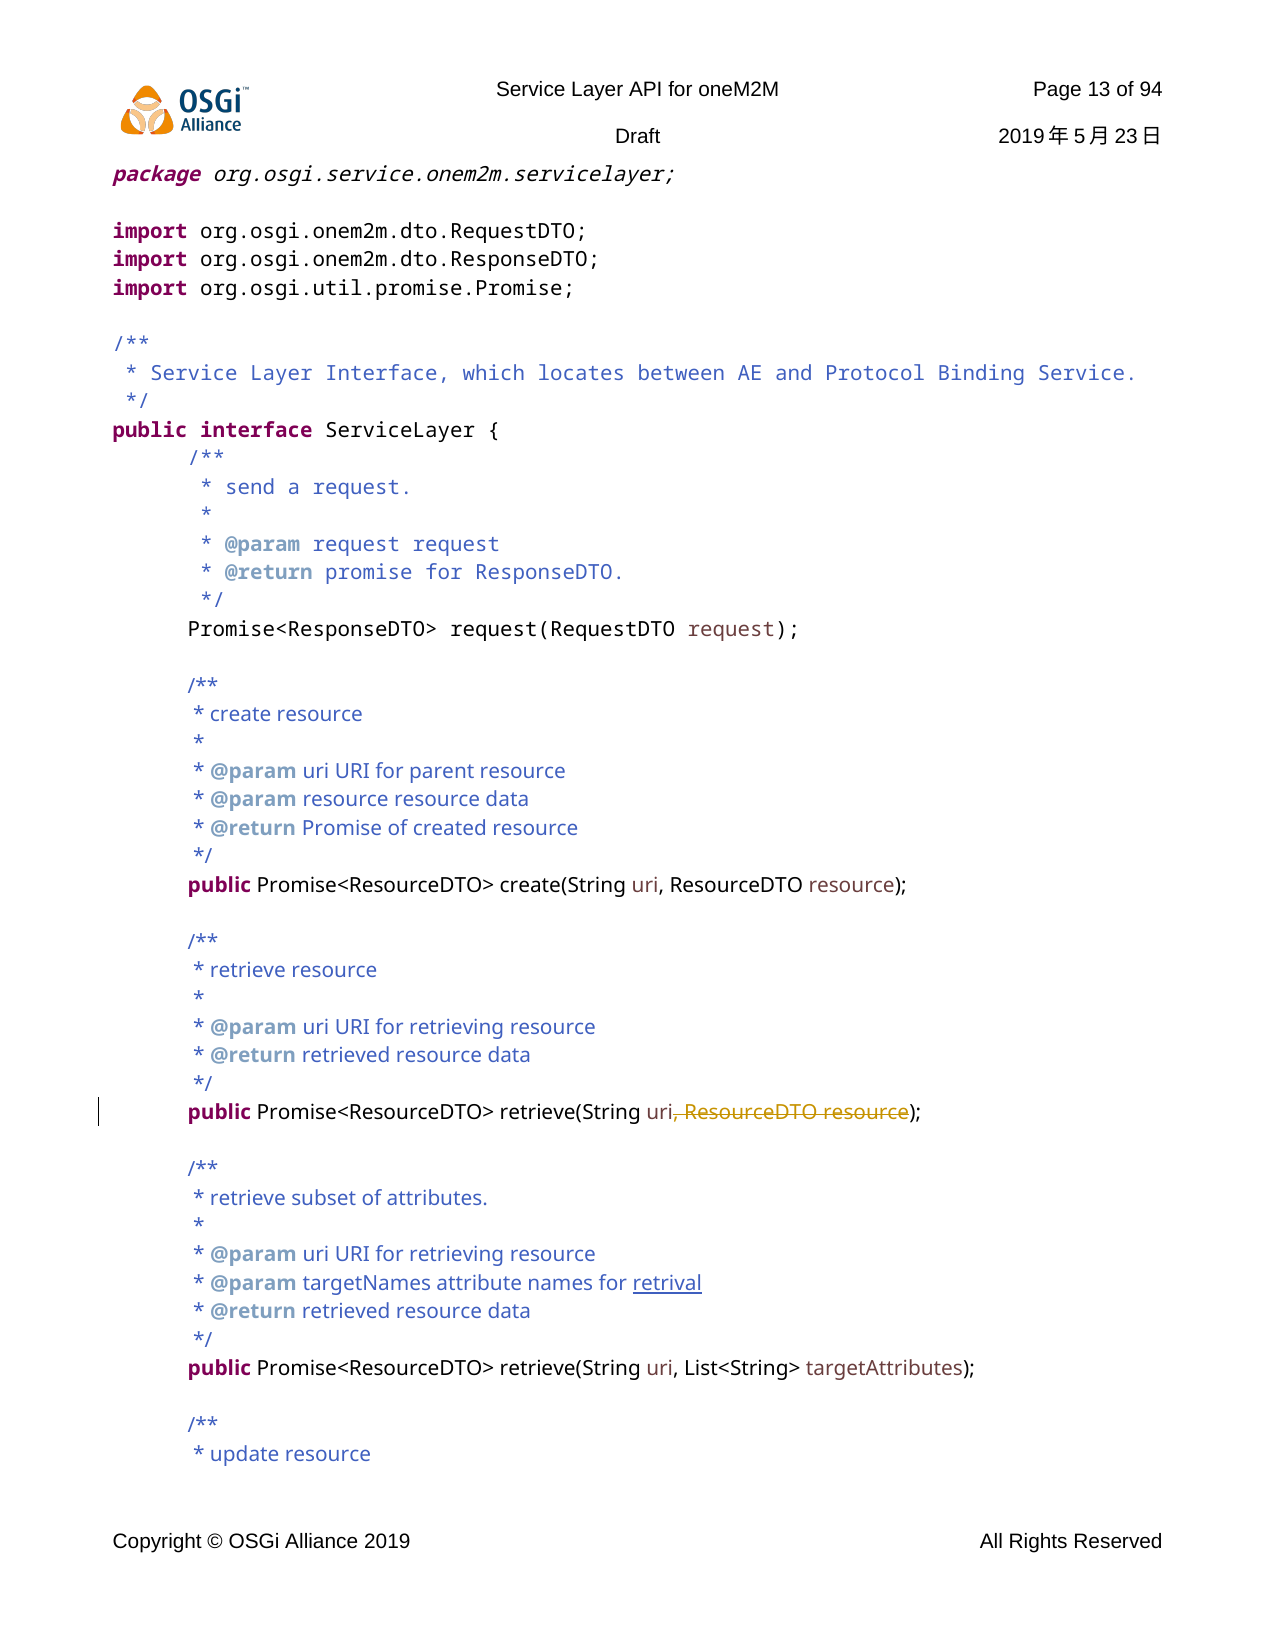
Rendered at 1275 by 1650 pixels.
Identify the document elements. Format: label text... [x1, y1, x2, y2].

text * update resource [112, 1439, 1162, 1467]
text * @param uri URI for retrieving resource [112, 1012, 1162, 1041]
text * [112, 984, 1162, 1012]
text */ [112, 1069, 1162, 1097]
text Promise<ResponseDTO> request(RequestDTO request); [112, 614, 1162, 642]
text /** [112, 329, 1162, 358]
text * retrieve subset of attributes. [112, 1183, 1162, 1211]
text * send a request. [112, 472, 1162, 500]
text * @return retrieved resource data [112, 1296, 1162, 1325]
text * [112, 728, 1162, 756]
text import org.osgi.onem2m.dto.ResponseDTO; [112, 244, 1162, 273]
text * @param uri URI for parent resource [112, 756, 1162, 784]
text /** [112, 1154, 1162, 1183]
text */ [112, 586, 1162, 614]
text */ [112, 1325, 1162, 1353]
text * @param uri URI for retrieving resource [112, 1239, 1162, 1268]
text package org.osgi.service.onem2m.servicelayer; [112, 159, 1162, 187]
text /** [112, 1410, 1162, 1439]
text * @param request request [112, 529, 1162, 557]
text * @return promise for ResponseDTO. [112, 557, 1162, 586]
text * create resource [112, 699, 1162, 728]
text public interface ServiceLayer { [112, 415, 1162, 443]
text import org.osgi.util.promise.Promise; [112, 273, 1162, 301]
text /** [112, 671, 1162, 699]
text * @return Promise of created resource [112, 813, 1162, 841]
text public Promise<ResourceDTO> retrieve(String uri, List<String> targetAttributes); [112, 1353, 1162, 1382]
text */ [112, 841, 1162, 870]
text import org.osgi.onem2m.dto.RequestDTO; [112, 216, 1162, 244]
text public Promise<ResourceDTO> retrieve(String uri); [112, 1097, 1162, 1126]
text * retrieve resource [112, 955, 1162, 984]
picture [113, 78, 257, 142]
text */ [112, 386, 1162, 415]
text /** [112, 443, 1162, 472]
text /** [112, 927, 1162, 955]
text * Service Layer Interface, which locates between AE and Protocol Binding Service. [112, 358, 1162, 386]
text * @param resource resource data [112, 784, 1162, 813]
text * [112, 1211, 1162, 1239]
text * @return retrieved resource data [112, 1041, 1162, 1069]
text * @param targetNames attribute names for retrival [112, 1268, 1162, 1296]
text public Promise<ResourceDTO> create(String uri, ResourceDTO resource); [112, 870, 1162, 898]
text * [112, 500, 1162, 529]
